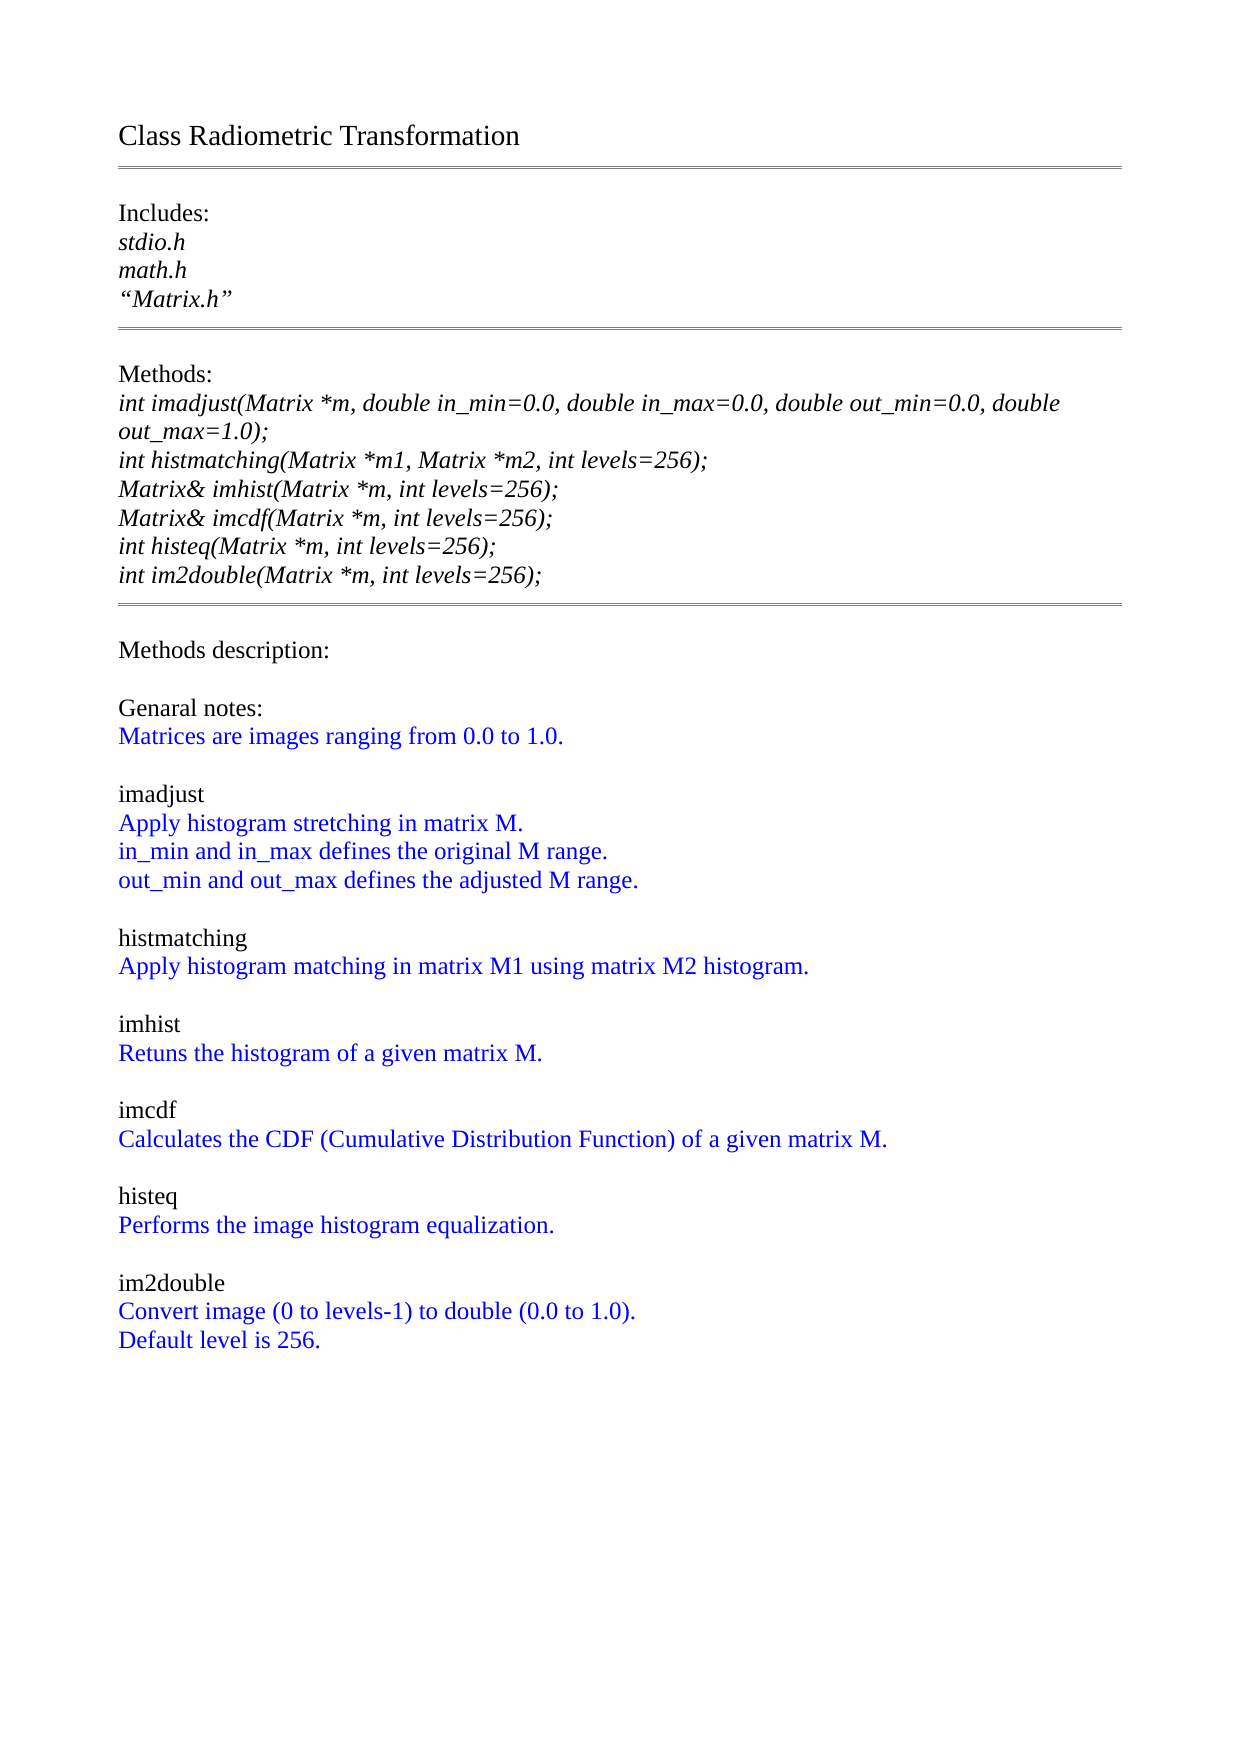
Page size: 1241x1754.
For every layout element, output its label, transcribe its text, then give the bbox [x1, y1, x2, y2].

text imhist [118, 1009, 1122, 1038]
text Apply histogram matching in matrix M1 using matrix M2 histogram. [118, 951, 1122, 980]
text im2double [118, 1268, 1122, 1296]
text Includes: [118, 198, 1122, 227]
text Default level is 256. [118, 1325, 1122, 1354]
text “Matrix.h” [118, 284, 1122, 313]
text Calculates the CDF (Cumulative Distribution Function) of a given matrix M. [118, 1124, 1122, 1153]
text in_min and in_max defines the original M range. [118, 836, 1122, 865]
text histmatching [118, 923, 1122, 951]
text stdio.h [118, 227, 1122, 255]
text imcdf [118, 1095, 1122, 1124]
text int im2double(Matrix *m, int levels=256); [118, 560, 1122, 589]
text Retuns the histogram of a given matrix M. [118, 1038, 1122, 1066]
text Genaral notes: [118, 693, 1122, 721]
text Class Radiometric Transformation [118, 118, 1122, 152]
text Matrix& imhist(Matrix *m, int levels=256); [118, 474, 1122, 503]
text int histmatching(Matrix *m1, Matrix *m2, int levels=256); [118, 445, 1122, 474]
text Methods: [118, 359, 1122, 388]
text out_min and out_max defines the adjusted M range. [118, 865, 1122, 894]
text Methods description: [118, 635, 1122, 664]
text Matrices are images ranging from 0.0 to 1.0. [118, 721, 1122, 750]
text Apply histogram stretching in matrix M. [118, 808, 1122, 836]
text int imadjust(Matrix *m, double in_min=0.0, double in_max=0.0, double out_min=0.0, double out_max=1.0); [118, 388, 1122, 445]
text histeq [118, 1181, 1122, 1210]
text Performs the image histogram equalization. [118, 1210, 1122, 1239]
text Convert image (0 to levels-1) to double (0.0 to 1.0). [118, 1296, 1122, 1325]
text Matrix& imcdf(Matrix *m, int levels=256); [118, 503, 1122, 531]
text math.h [118, 255, 1122, 284]
text imadjust [118, 779, 1122, 808]
text int histeq(Matrix *m, int levels=256); [118, 531, 1122, 560]
